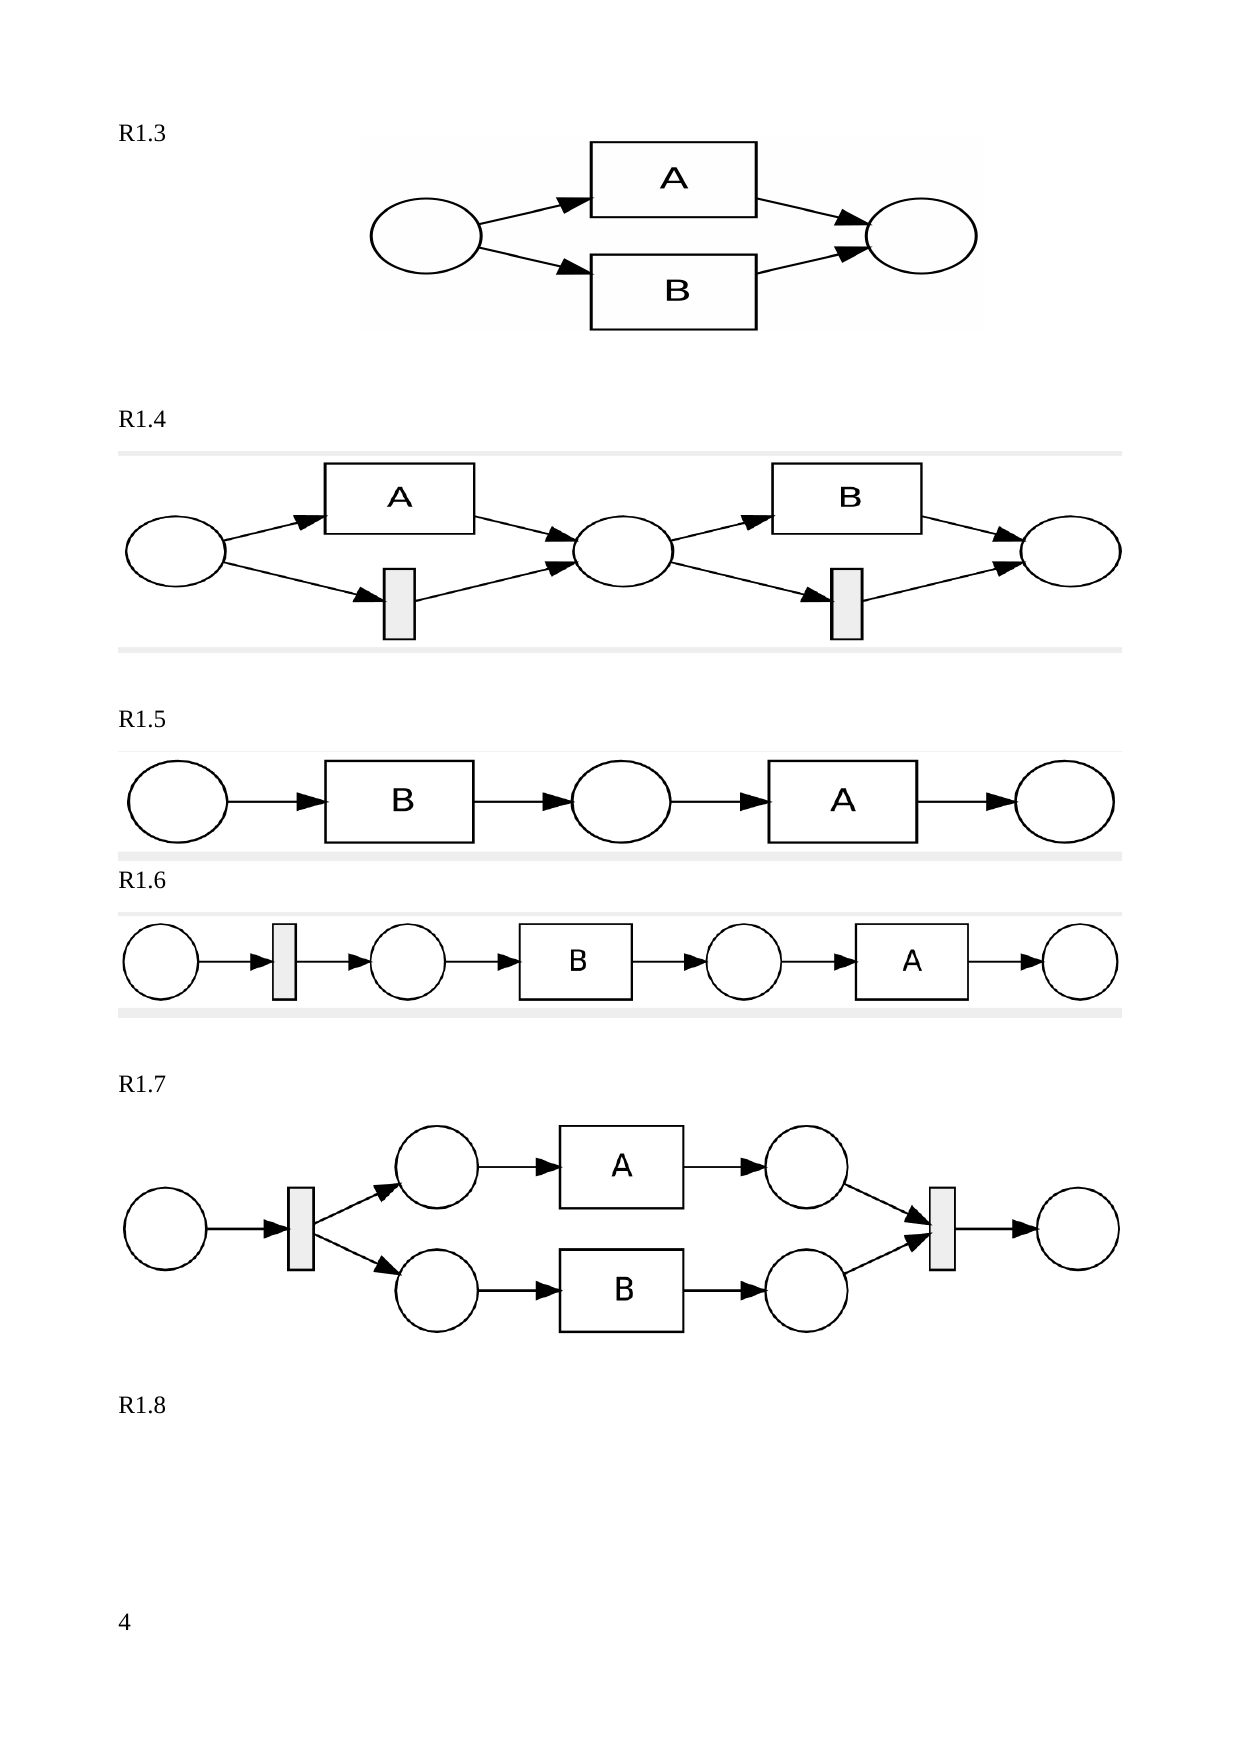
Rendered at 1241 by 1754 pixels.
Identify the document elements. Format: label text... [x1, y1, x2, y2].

text R1.5 [118, 704, 1122, 733]
picture [118, 451, 1123, 653]
text R1.6 [118, 861, 1122, 894]
picture [118, 751, 1123, 861]
picture [118, 912, 1123, 1018]
picture [360, 135, 985, 332]
text R1.4 [118, 404, 1122, 432]
picture [118, 1117, 1123, 1339]
text R1.7 [118, 1069, 1122, 1098]
text R1.3 [118, 118, 1122, 147]
text R1.8 [118, 1390, 1122, 1419]
